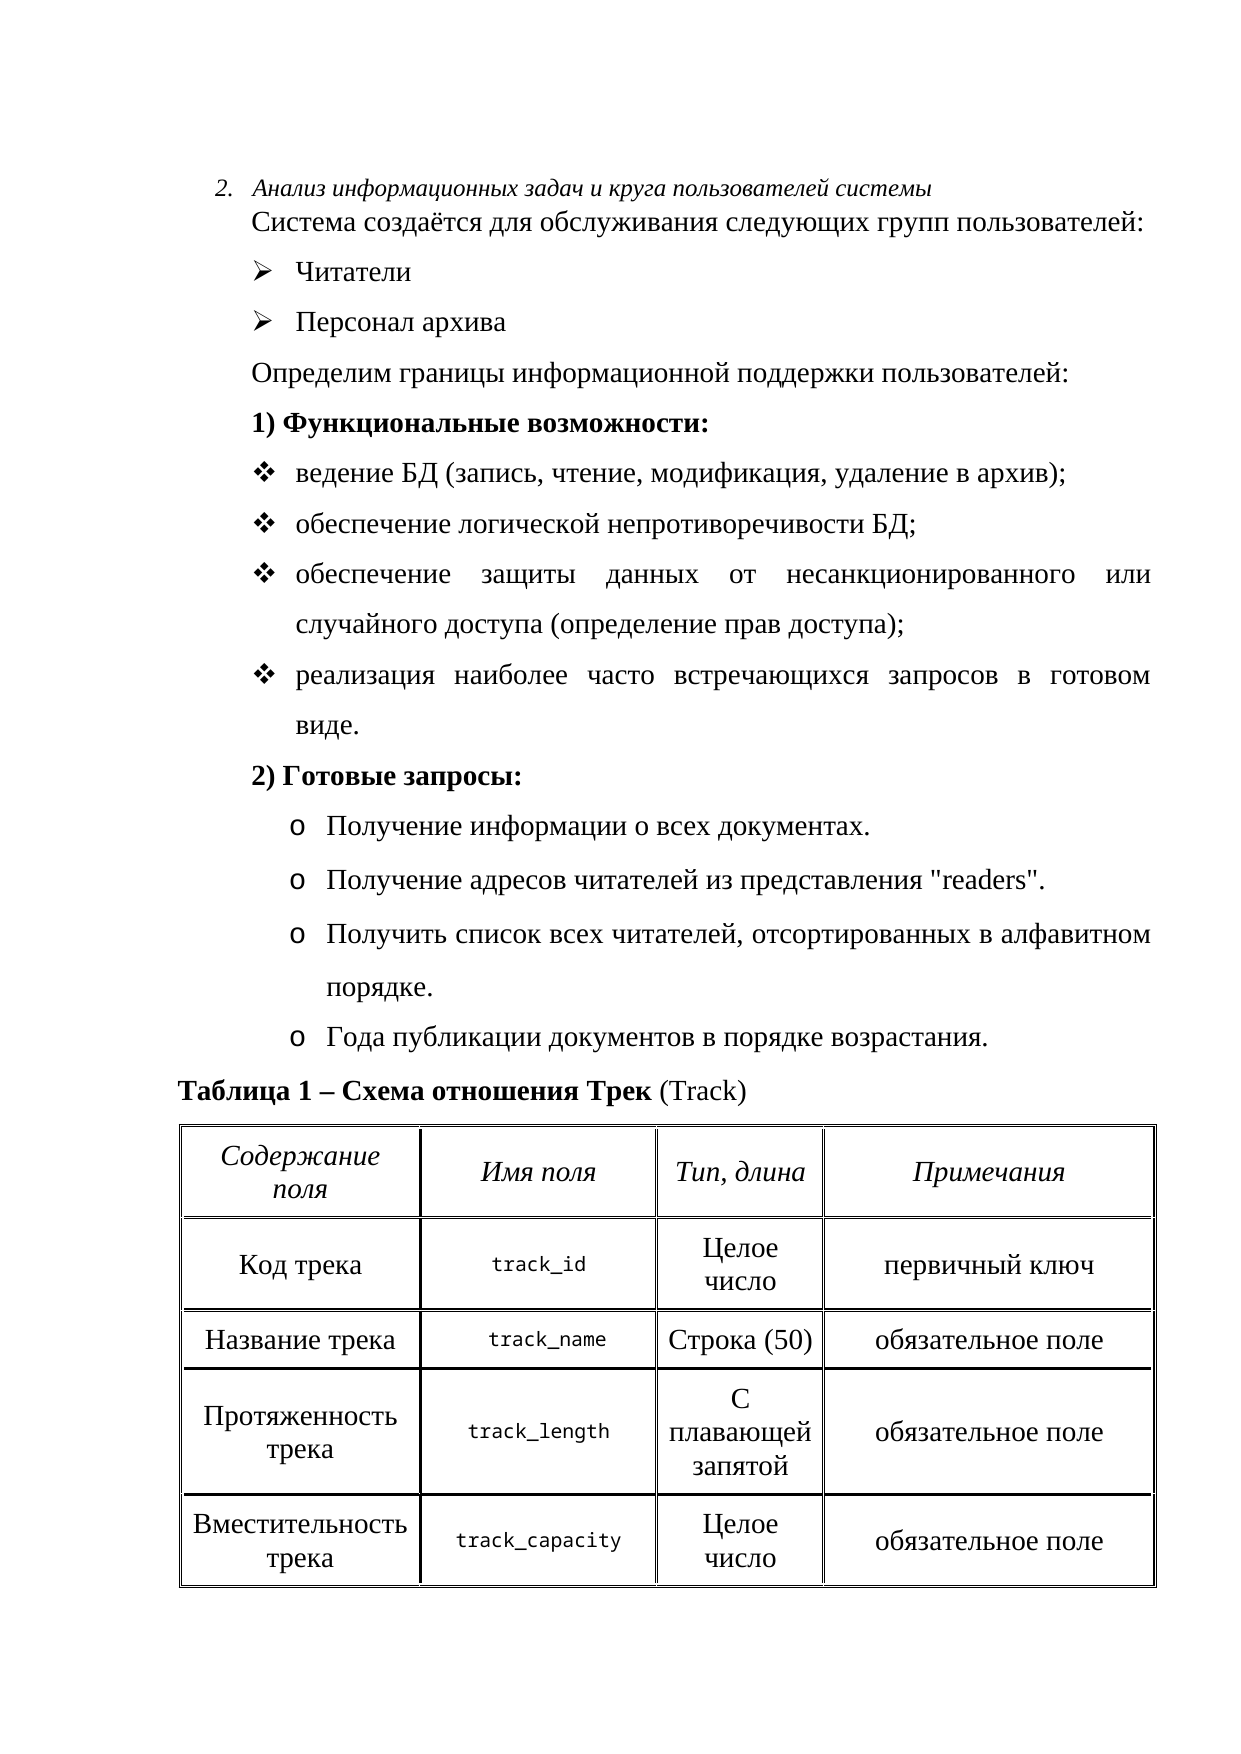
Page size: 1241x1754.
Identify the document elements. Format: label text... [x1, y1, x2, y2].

table_cell Код трека [180, 1216, 420, 1308]
list ведение БД (запись, чтение, модификация, удаление в архив); [251, 455, 1152, 489]
table_cell первичный ключ [824, 1216, 1155, 1308]
text Определим границы информационной поддержки пользователей: [177, 355, 1152, 388]
list Читатели [251, 254, 1152, 288]
table_cell track_name [422, 1312, 655, 1367]
table_cell Название трека [182, 1308, 419, 1367]
list Получить список всех читателей, отсортированных в алфавитном порядке. [288, 916, 1152, 1002]
list Года публикации документов в порядке возрастания. [288, 1019, 1152, 1055]
table_cell Вместительность трека [180, 1493, 420, 1584]
subtitle Анализ информационных задач и круга пользователей системы [215, 173, 1152, 201]
table_cell обязательное поле [825, 1308, 1154, 1367]
table_header Тип, длина [657, 1127, 824, 1216]
table_cell track_length [422, 1370, 655, 1492]
list обеспечение логической непротиворечивости БД; [251, 506, 1152, 539]
table_cell С плавающей запятой [658, 1370, 822, 1492]
table_cell обязательное поле [825, 1367, 1153, 1492]
table_header Содержание поля [180, 1125, 420, 1216]
table_cell Целое число [658, 1219, 822, 1308]
table_header Примечания [824, 1127, 1153, 1216]
text Таблица 1 – Схема отношения Трек (Track) [177, 1073, 1152, 1107]
text Система создаётся для обслуживания следующих групп пользователей: [177, 204, 1152, 237]
list Получение адресов читателей из представления "readers". [288, 862, 1152, 898]
table_cell track_capacity [420, 1495, 657, 1584]
table_cell Строка (50) [658, 1312, 822, 1367]
list реализация наиболее часто встречающихся запросов в готовом виде. [251, 657, 1152, 741]
table_cell Целое число [657, 1495, 824, 1584]
table_cell track_id [422, 1219, 655, 1308]
list Персонал архива [251, 304, 1152, 338]
table_header Имя поля [420, 1127, 657, 1216]
list обеспечение защиты данных от несанкционированного или случайного доступа (определение прав доступа); [251, 556, 1152, 640]
text 1) Функциональные возможности: [177, 405, 1152, 439]
list Получение информации о всех документах. [288, 808, 1152, 844]
table_cell обязательное поле [824, 1493, 1155, 1584]
text 2) Готовые запросы: [177, 758, 1152, 791]
table_cell Протяженность трека [182, 1367, 419, 1492]
